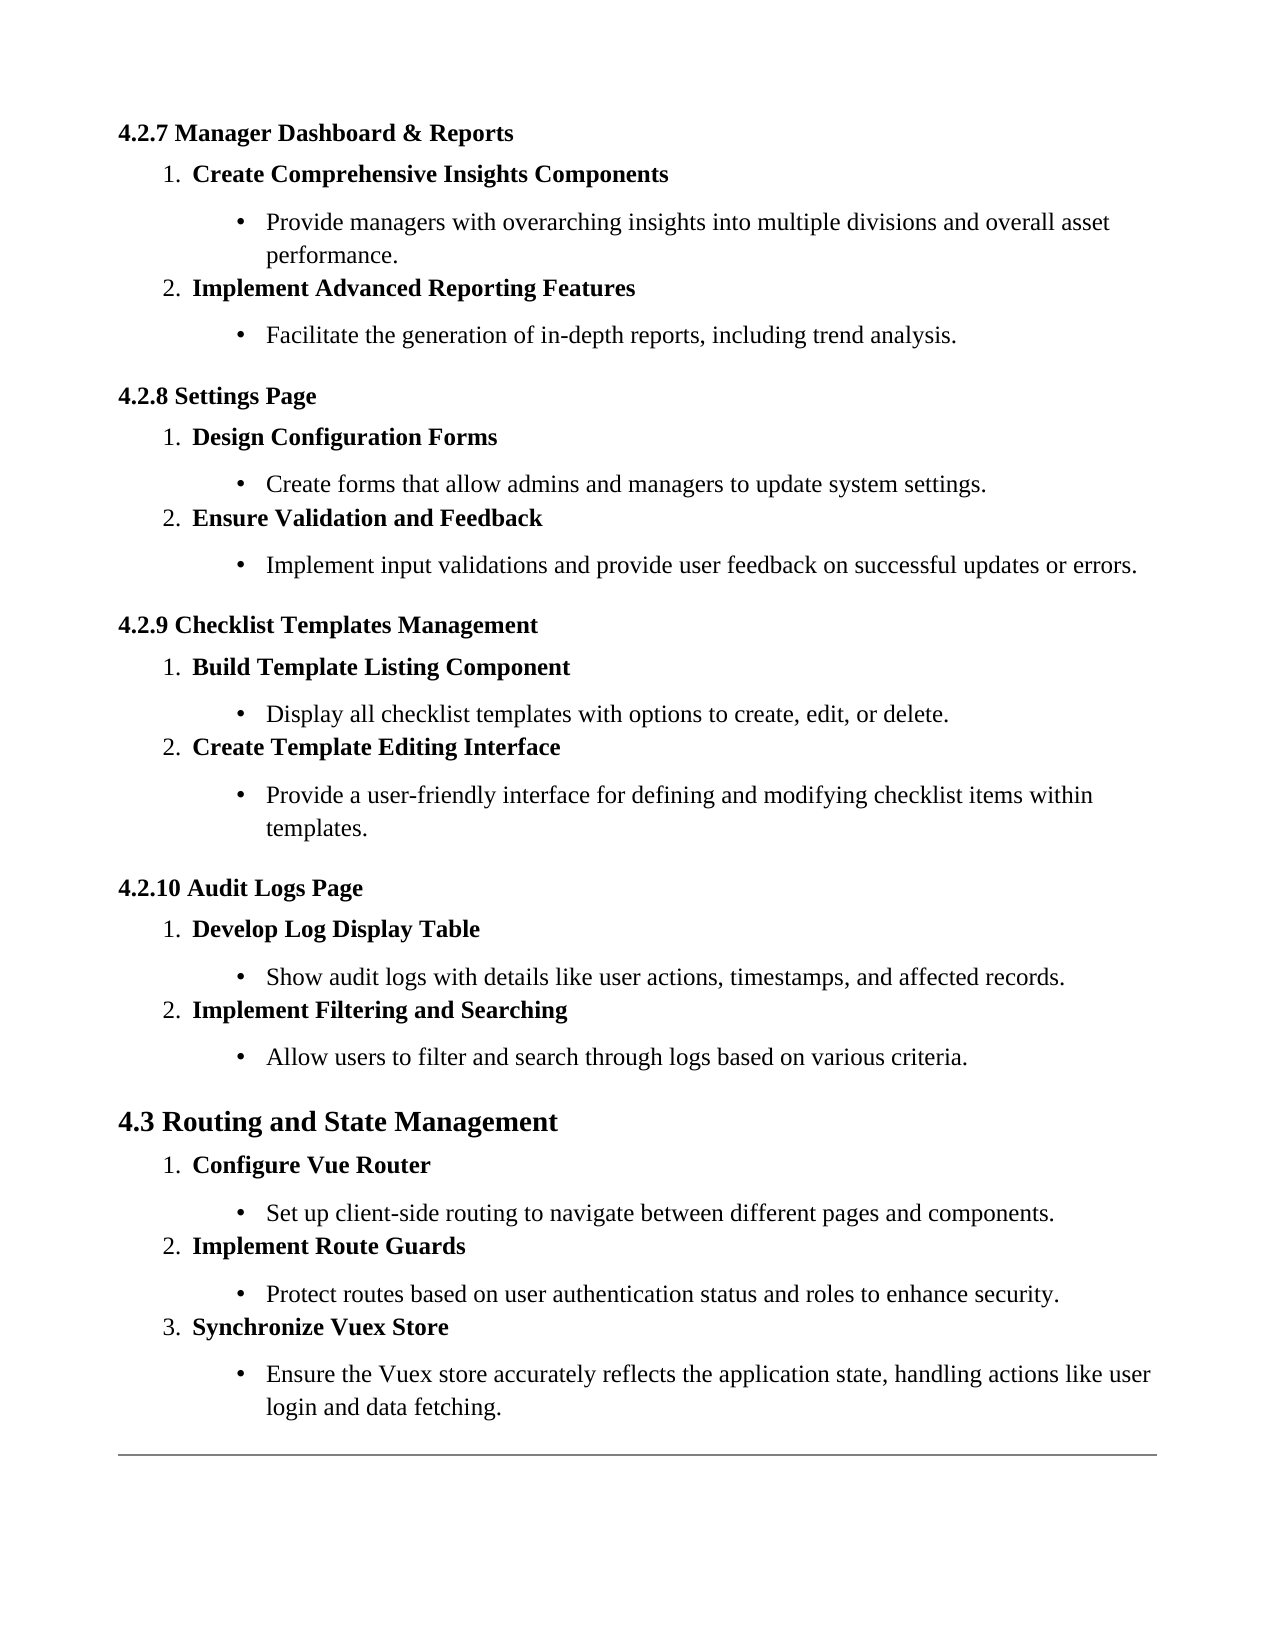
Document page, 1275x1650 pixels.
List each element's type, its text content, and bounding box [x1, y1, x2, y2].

list Provide a user-friendly interface for defining and modifying checklist items within templates. [236, 780, 1157, 842]
subtitle 4.3 Routing and State Management [118, 1104, 1157, 1138]
list Implement Advanced Reporting Features [162, 273, 1157, 302]
list Show audit logs with details like user actions, timestamps, and affected records. [236, 962, 1157, 991]
list Synchronize Vuex Store [162, 1312, 1157, 1341]
list Build Template Listing Component [162, 652, 1157, 680]
list Display all checklist templates with options to create, edit, or delete. [236, 699, 1157, 728]
list Implement Route Guards [162, 1231, 1157, 1260]
list Allow users to filter and search through logs based on various criteria. [236, 1042, 1157, 1071]
list Implement input validations and provide user feedback on successful updates or errors. [236, 550, 1157, 579]
list Design Configuration Forms [162, 422, 1157, 451]
list Set up client-side routing to navigate between different pages and components. [236, 1198, 1157, 1227]
list Protect routes based on user authentication status and roles to enhance security. [236, 1279, 1157, 1308]
list Create Comprehensive Insights Components [162, 159, 1157, 188]
subtitle 4.2.9 Checklist Templates Management [118, 610, 1157, 639]
list Ensure Validation and Feedback [162, 503, 1157, 531]
list Facilitate the generation of in-depth reports, including trend analysis. [236, 321, 1157, 349]
subtitle 4.2.8 Settings Page [118, 381, 1157, 409]
list Create forms that allow admins and managers to update system settings. [236, 469, 1157, 498]
list Implement Filtering and Searching [162, 995, 1157, 1023]
subtitle 4.2.10 Audit Logs Page [118, 873, 1157, 902]
list Provide managers with overarching insights into multiple divisions and overall asset performance. [236, 207, 1157, 269]
list Develop Log Display Table [162, 914, 1157, 943]
subtitle 4.2.7 Manager Dashboard & Reports [118, 118, 1157, 147]
list Ensure the Vuex store accurately reflects the application state, handling actions like user login and data fetching. [236, 1359, 1157, 1421]
list Configure Vue Router [162, 1151, 1157, 1179]
list Create Template Editing Interface [162, 732, 1157, 761]
